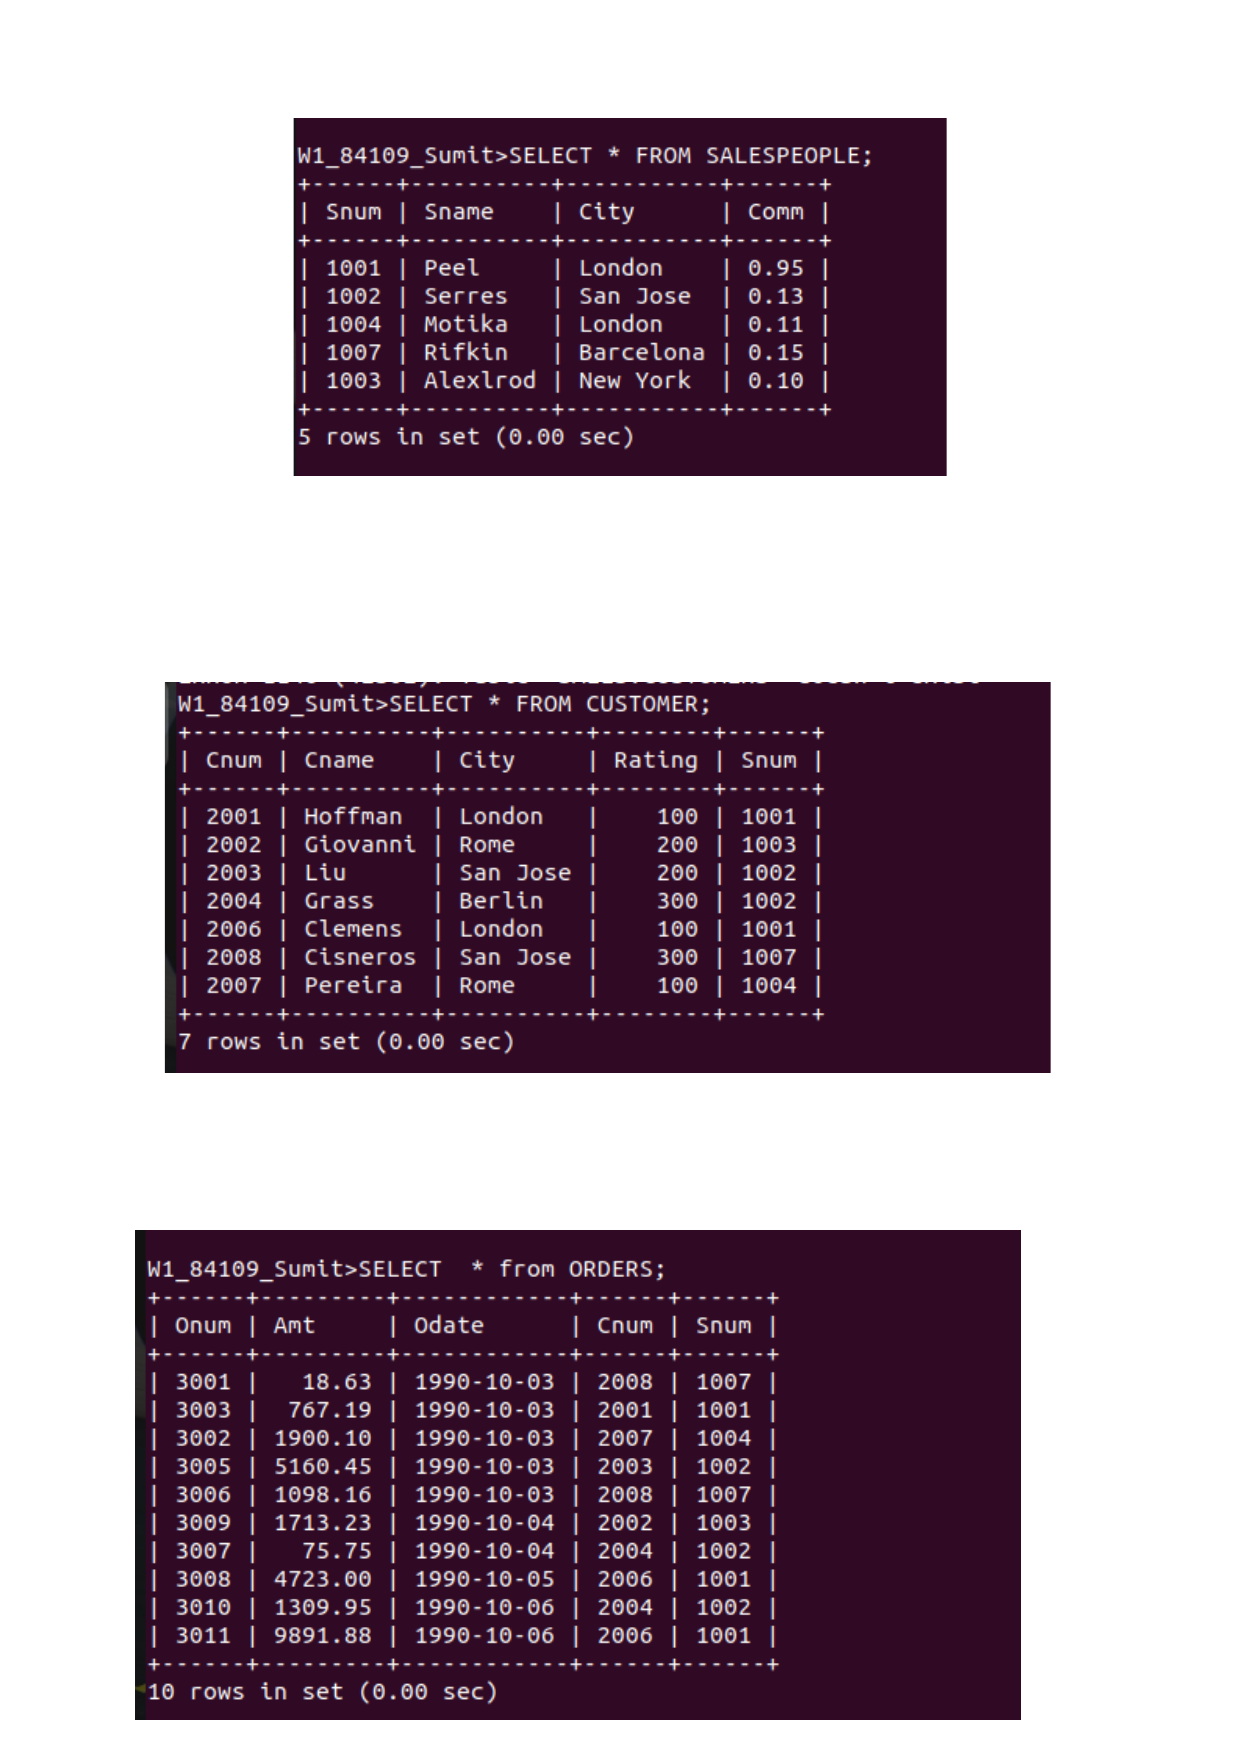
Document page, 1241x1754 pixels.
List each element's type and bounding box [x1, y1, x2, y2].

picture [135, 1230, 1021, 1720]
picture [293, 118, 947, 476]
picture [164, 682, 1051, 1073]
